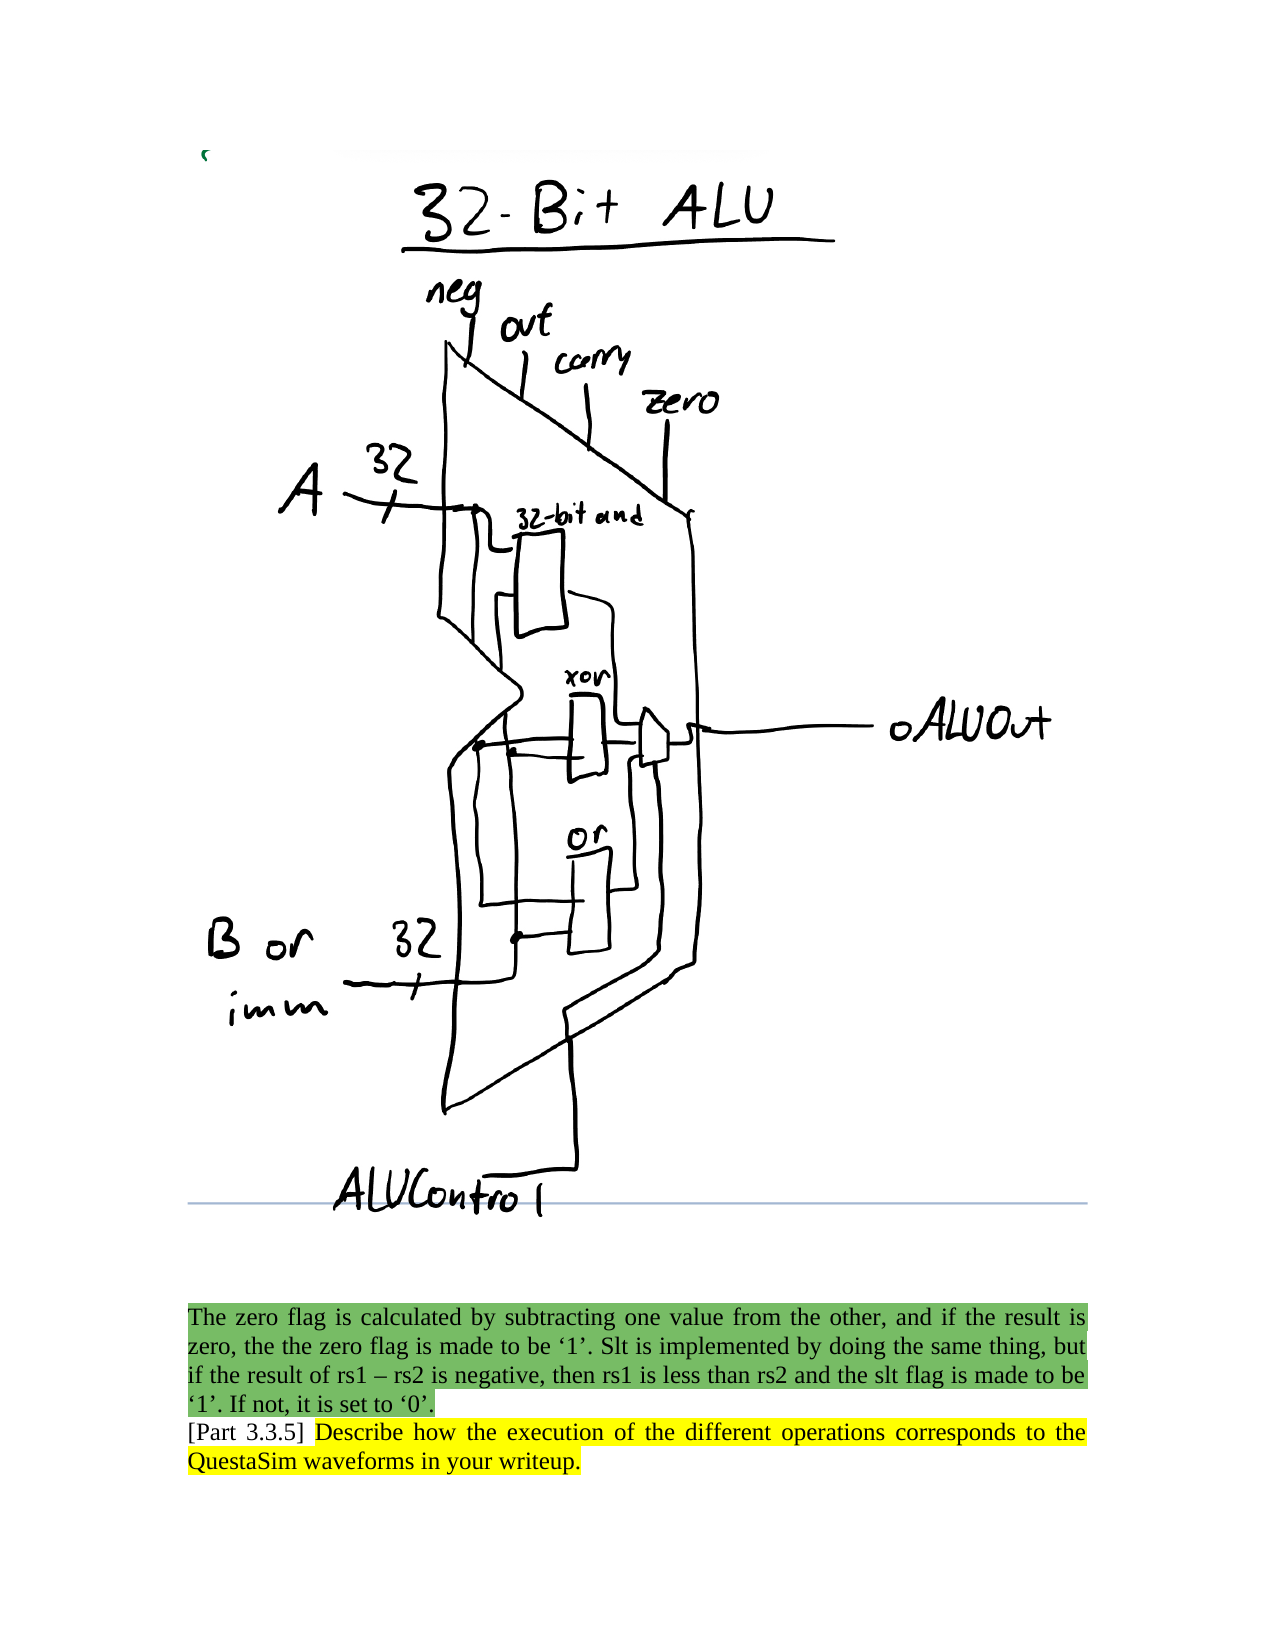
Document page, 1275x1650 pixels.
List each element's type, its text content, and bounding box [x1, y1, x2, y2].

picture [187, 150, 1088, 1303]
text The zero flag is calculated by subtracting one value from the other, and if the result is zero, the the zero flag is made to be ‘1’. Slt is implemented by doing the same thing, but if the result of rs1 – rs2 is negative, then rs1 is less than rs2 and the slt flag is made to be ‘1’. If not, it is set to ‘0’. [187, 1303, 1087, 1417]
text [Part 3.3.5] Describe how the execution of the different operations corresponds to the QuestaSim waveforms in your writeup. [187, 1417, 1087, 1475]
